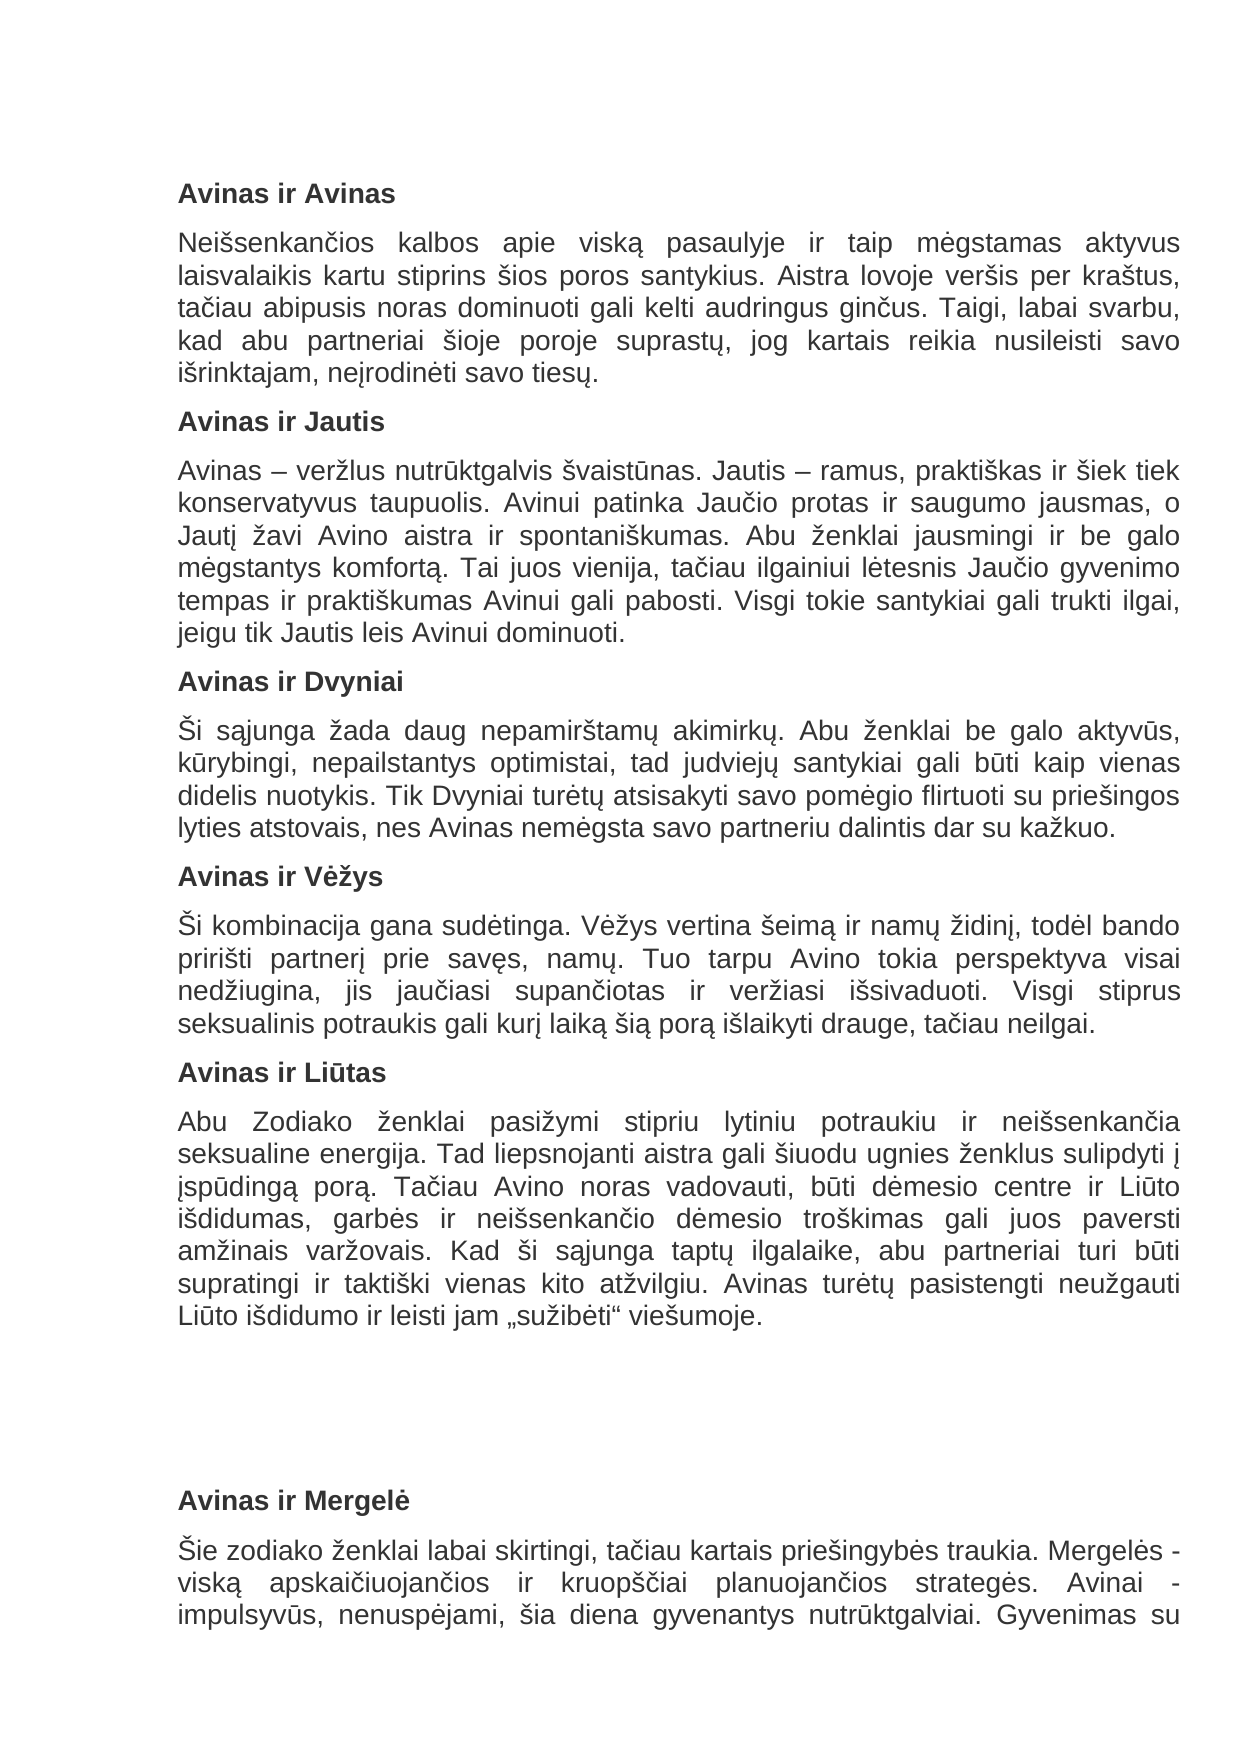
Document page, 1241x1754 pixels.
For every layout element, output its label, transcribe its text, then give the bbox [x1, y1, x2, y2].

text Ši sąjunga žada daug nepamirštamų akimirkų. Abu ženklai be galo aktyvūs, kūrybingi, nepailstantys optimistai, tad judviejų santykiai gali būti kaip vienas didelis nuotykis. Tik Dvyniai turėtų atsisakyti savo pomėgio flirtuoti su priešingos lyties atstovais, nes Avinas nemėgsta savo partneriu dalintis dar su kažkuo. [177, 714, 1181, 844]
text Ši kombinacija gana sudėtinga. Vėžys vertina šeimą ir namų židinį, todėl bando pririšti partnerį prie savęs, namų. Tuo tarpu Avino tokia perspektyva visai nedžiugina, jis jaučiasi supančiotas ir veržiasi išsivaduoti. Visgi stiprus seksualinis potraukis gali kurį laiką šią porą išlaikyti drauge, tačiau neilgai. [177, 909, 1181, 1039]
text Avinas ir Liūtas [177, 1056, 1181, 1088]
text Avinas – veržlus nutrūktgalvis švaistūnas. Jautis – ramus, praktiškas ir šiek tiek konservatyvus taupuolis. Avinui patinka Jaučio protas ir saugumo jausmas, o Jautį žavi Avino aistra ir spontaniškumas. Abu ženklai jausmingi ir be galo mėgstantys komfortą. Tai juos vienija, tačiau ilgainiui lėtesnis Jaučio gyvenimo tempas ir praktiškumas Avinui gali pabosti. Visgi tokie santykiai gali trukti ilgai, jeigu tik Jautis leis Avinui dominuoti. [177, 454, 1181, 648]
text Avinas ir Jautis [177, 405, 1181, 437]
text Avinas ir Mergelė [177, 1484, 1181, 1517]
text Šie zodiako ženklai labai skirtingi, tačiau kartais priešingybės traukia. Mergelės - viską apskaičiuojančios ir kruopščiai planuojančios strategės. Avinai - impulsyvūs, nenuspėjami, šia diena gyvenantys nutrūktgalviai. Gyvenimas su [177, 1533, 1181, 1631]
text Abu Zodiako ženklai pasižymi stipriu lytiniu potraukiu ir neišsenkančia seksualine energija. Tad liepsnojanti aistra gali šiuodu ugnies ženklus sulipdyti į įspūdingą porą. Tačiau Avino noras vadovauti, būti dėmesio centre ir Liūto išdidumas, garbės ir neišsenkančio dėmesio troškimas gali juos paversti amžinais varžovais. Kad ši sąjunga taptų ilgalaike, abu partneriai turi būti supratingi ir taktiški vienas kito atžvilgiu. Avinas turėtų pasistengti neužgauti Liūto išdidumo ir leisti jam „sužibėti“ viešumoje. [177, 1105, 1181, 1331]
text Avinas ir Avinas [177, 177, 1181, 209]
text Avinas ir Dvyniai [177, 665, 1181, 697]
text Avinas ir Vėžys [177, 860, 1181, 893]
text Neišsenkančios kalbos apie viską pasaulyje ir taip mėgstamas aktyvus laisvalaikis kartu stiprins šios poros santykius. Aistra lovoje veršis per kraštus, tačiau abipusis noras dominuoti gali kelti audringus ginčus. Taigi, labai svarbu, kad abu partneriai šioje poroje suprastų, jog kartais reikia nusileisti savo išrinktajam, neįrodinėti savo tiesų. [177, 226, 1181, 388]
